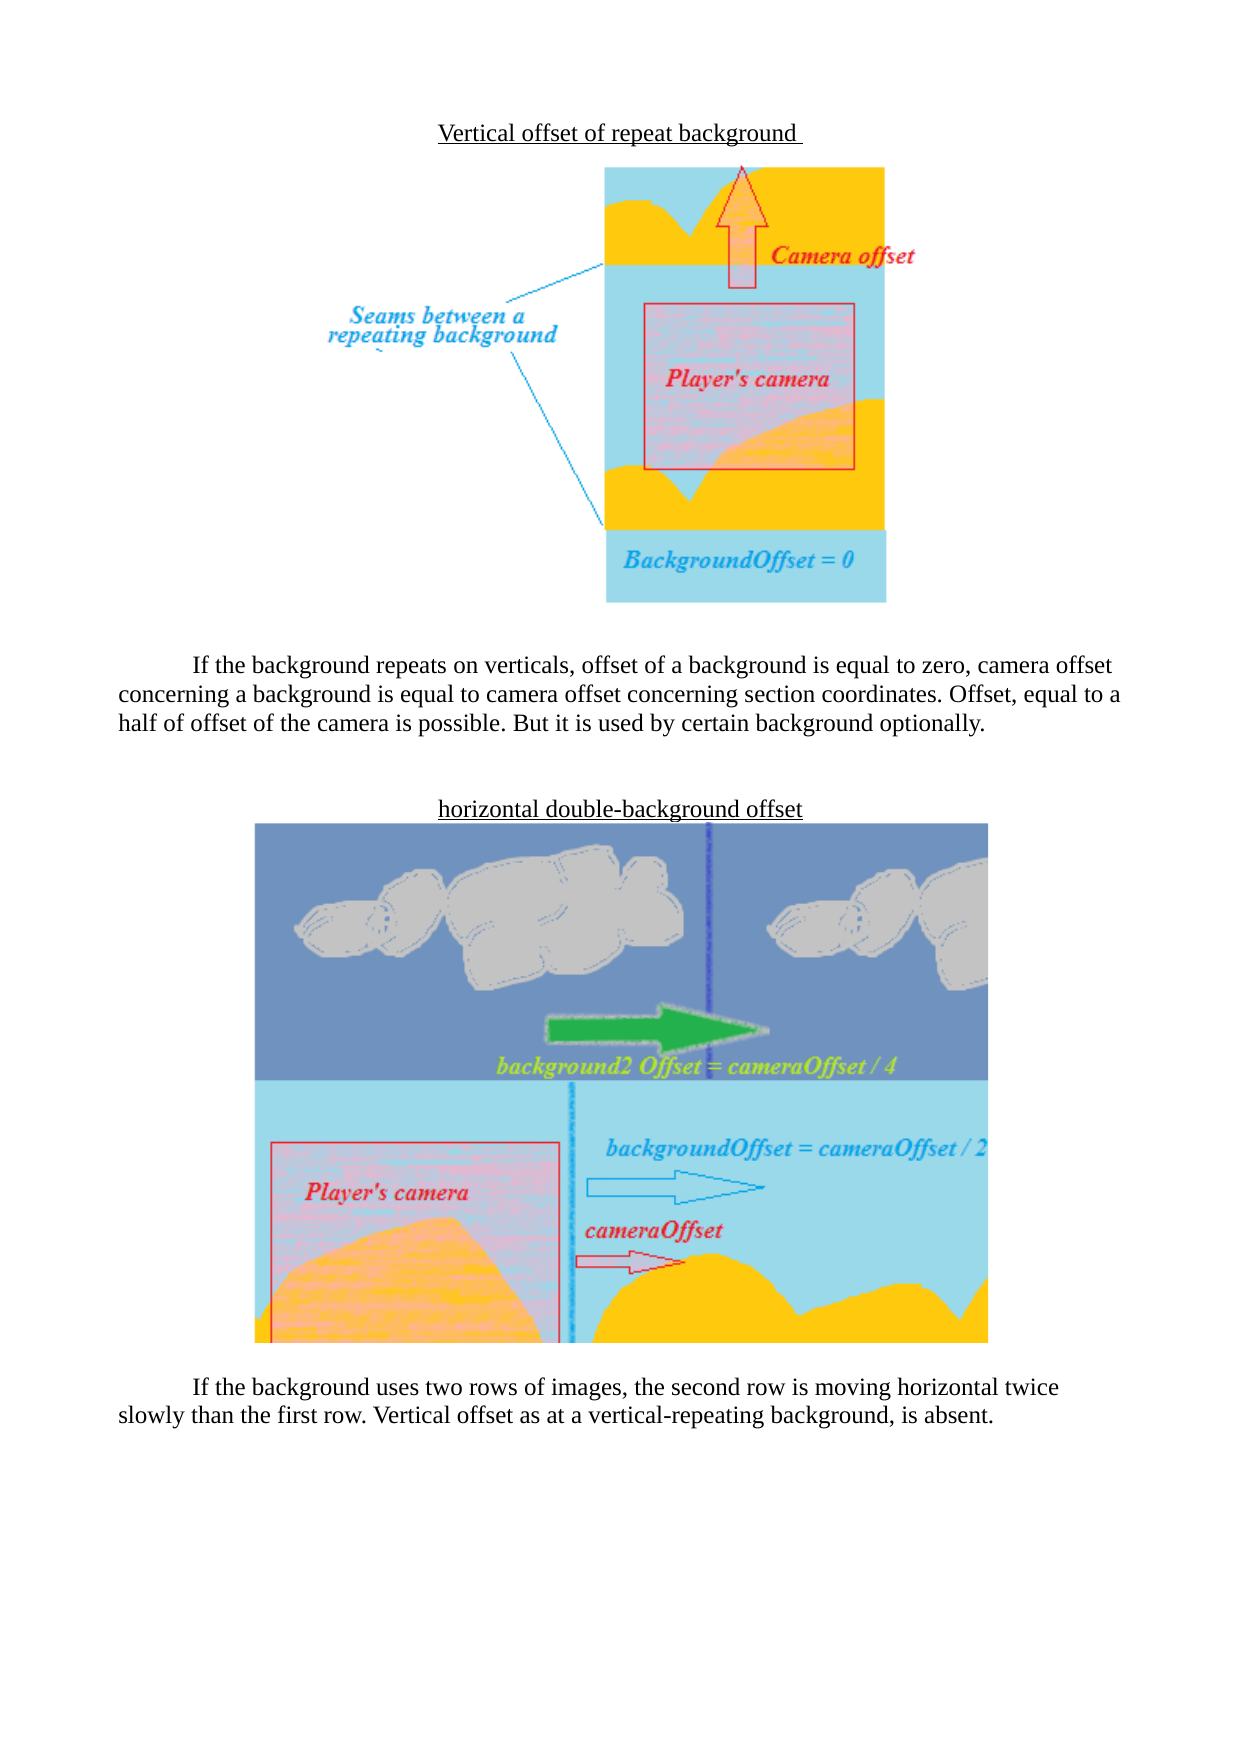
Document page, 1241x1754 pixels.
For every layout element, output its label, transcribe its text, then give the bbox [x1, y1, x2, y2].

text If the background repeats on verticals, offset of a background is equal to zero, camera offset concerning a background is equal to camera offset concerning section coordinates. Offset, equal to a half of offset of the camera is possible. But it is used by certain background optionally. [118, 650, 1122, 736]
text horizontal double-background offset [118, 794, 1122, 823]
text Vertical offset of repeat background [118, 118, 1122, 147]
text If the background uses two rows of images, the second row is moving horizontal twice slowly than the first row. Vertical offset as at a vertical-repeating background, is absent. [118, 1372, 1122, 1429]
